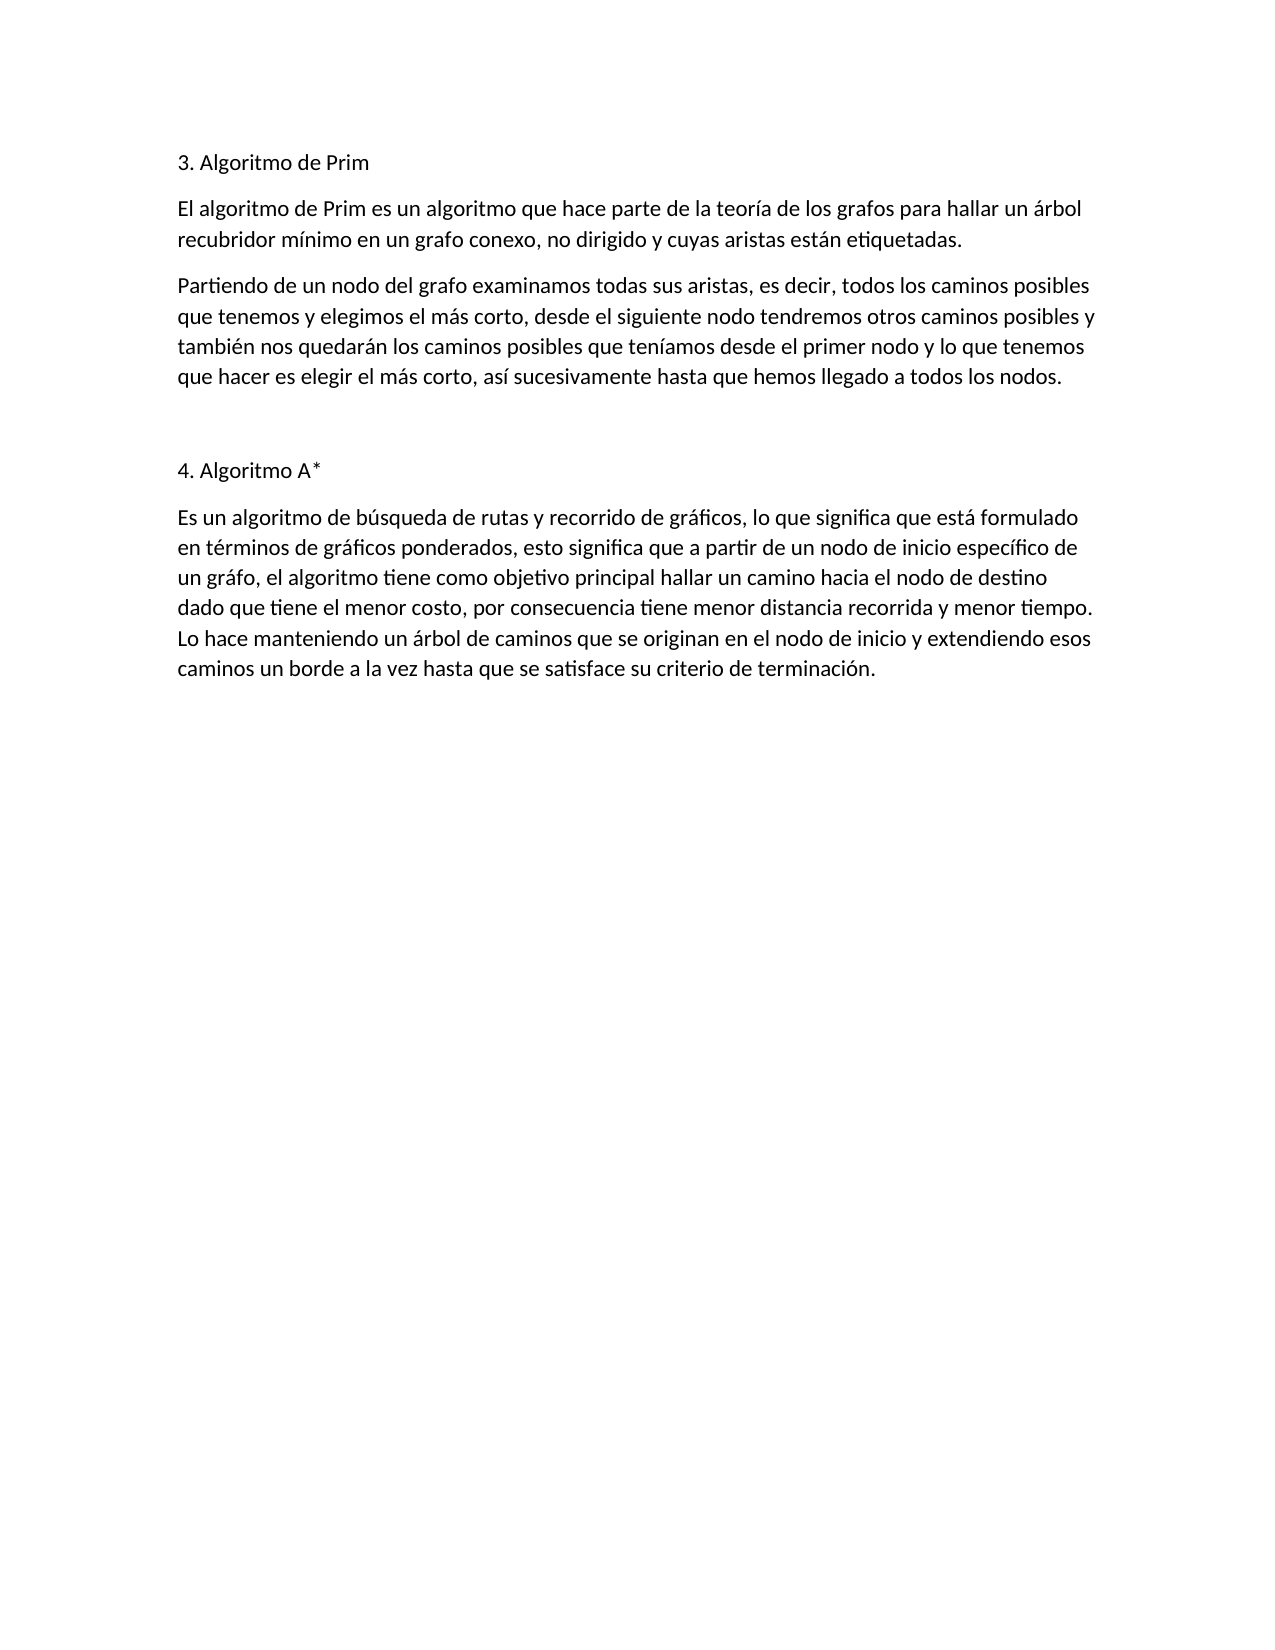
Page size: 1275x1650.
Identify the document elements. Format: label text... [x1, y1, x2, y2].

text 3. Algoritmo de Prim [177, 148, 1098, 176]
text Es un algoritmo de búsqueda de rutas y recorrido de gráficos, lo que significa que está formulado en términos de gráficos ponderados, esto significa que a partir de un nodo de inicio específico de un gráfo, el algoritmo tiene como objetivo principal hallar un camino hacia el nodo de destino dado que tiene el menor costo, por consecuencia tiene menor distancia recorrida y menor tiempo. Lo hace manteniendo un árbol de caminos que se originan en el nodo de inicio y extendiendo esos caminos un borde a la vez hasta que se satisface su criterio de terminación. [177, 503, 1098, 682]
text 4. Algoritmo A* [177, 456, 1098, 484]
text El algoritmo de Prim es un algoritmo que hace parte de la teoría de los grafos para hallar un árbol recubridor mínimo en un grafo conexo, no dirigido y cuyas aristas están etiquetadas. [177, 194, 1098, 253]
text Partiendo de un nodo del grafo examinamos todas sus aristas, es decir, todos los caminos posibles que tenemos y elegimos el más corto, desde el siguiente nodo tendremos otros caminos posibles y también nos quedarán los caminos posibles que teníamos desde el primer nodo y lo que tenemos que hacer es elegir el más corto, así sucesivamente hasta que hemos llegado a todos los nodos. [177, 272, 1098, 390]
